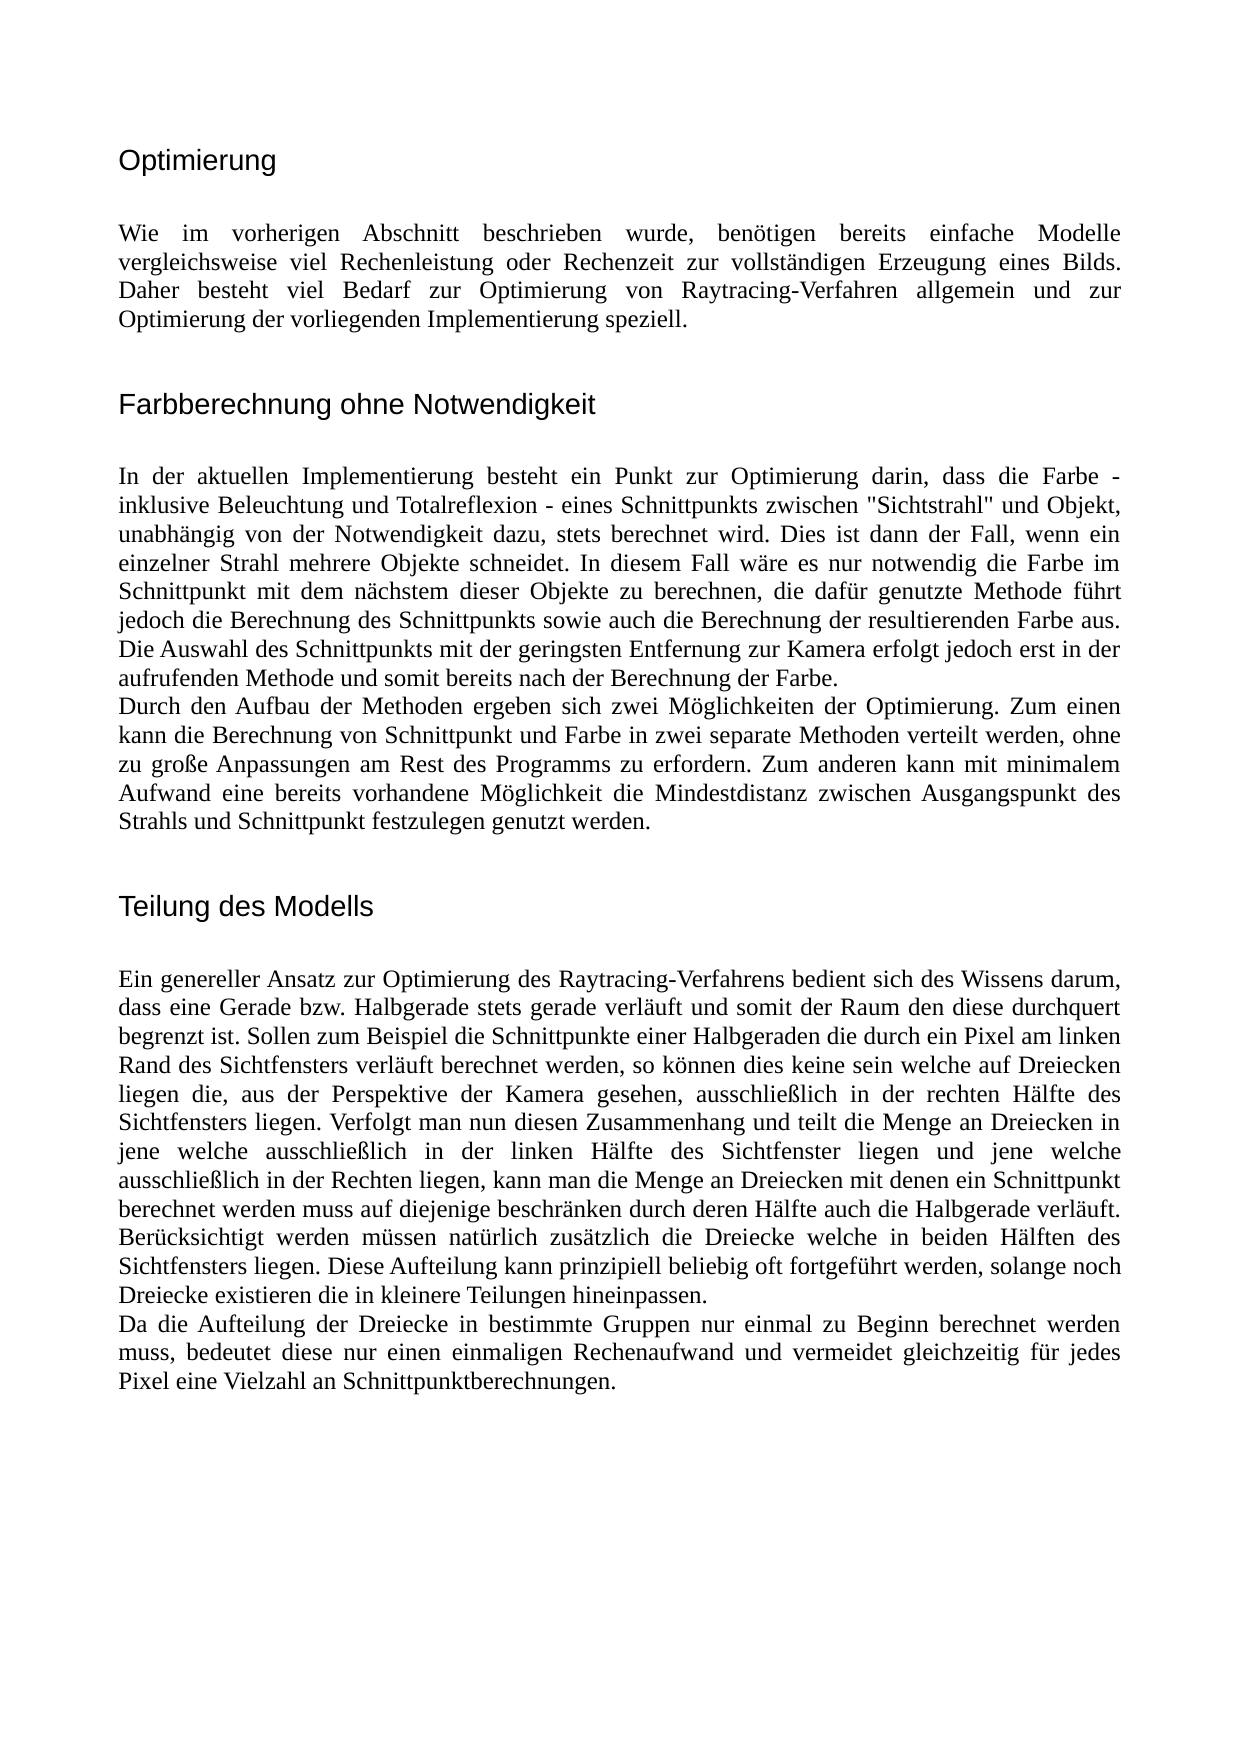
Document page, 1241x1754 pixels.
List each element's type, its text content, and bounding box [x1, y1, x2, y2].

text Wie im vorherigen Abschnitt beschrieben wurde, benötigen bereits einfache Modelle vergleichsweise viel Rechenleistung oder Rechenzeit zur vollständigen Erzeugung eines Bilds. Daher besteht viel Bedarf zur Optimierung von Raytracing-Verfahren allgemein und zur Optimierung der vorliegenden Implementierung speziell. [118, 218, 1122, 333]
subtitle Farbberechnung ohne Notwendigkeit [118, 387, 1122, 420]
subtitle Optimierung [118, 143, 1122, 177]
text Durch den Aufbau der Methoden ergeben sich zwei Möglichkeiten der Optimierung. Zum einen kann die Berechnung von Schnittpunkt und Farbe in zwei separate Methoden verteilt werden, ohne zu große Anpassungen am Rest des Programms zu erfordern. Zum anderen kann mit minimalem Aufwand eine bereits vorhandene Möglichkeit die Mindestdistanz zwischen Ausgangspunkt des Strahls und Schnittpunkt festzulegen genutzt werden. [118, 691, 1122, 835]
subtitle Teilung des Modells [118, 889, 1122, 922]
text Da die Aufteilung der Dreiecke in bestimmte Gruppen nur einmal zu Beginn berechnet werden muss, bedeutet diese nur einen einmaligen Rechenaufwand und vermeidet gleichzeitig für jedes Pixel eine Vielzahl an Schnittpunktberechnungen. [118, 1309, 1122, 1395]
text In der aktuellen Implementierung besteht ein Punkt zur Optimierung darin, dass die Farbe - inklusive Beleuchtung und Totalreflexion - eines Schnittpunkts zwischen "Sichtstrahl" und Objekt, unabhängig von der Notwendigkeit dazu, stets berechnet wird. Dies ist dann der Fall, wenn ein einzelner Strahl mehrere Objekte schneidet. In diesem Fall wäre es nur notwendig die Farbe im Schnittpunkt mit dem nächstem dieser Objekte zu berechnen, die dafür genutzte Methode führt jedoch die Berechnung des Schnittpunkts sowie auch die Berechnung der resultierenden Farbe aus. Die Auswahl des Schnittpunkts mit der geringsten Entfernung zur Kamera erfolgt jedoch erst in der aufrufenden Methode und somit bereits nach der Berechnung der Farbe. [118, 461, 1122, 691]
text Ein genereller Ansatz zur Optimierung des Raytracing-Verfahrens bedient sich des Wissens darum, dass eine Gerade bzw. Halbgerade stets gerade verläuft und somit der Raum den diese durchquert begrenzt ist. Sollen zum Beispiel die Schnittpunkte einer Halbgeraden die durch ein Pixel am linken Rand des Sichtfensters verläuft berechnet werden, so können dies keine sein welche auf Dreiecken liegen die, aus der Perspektive der Kamera gesehen, ausschließlich in der rechten Hälfte des Sichtfensters liegen. Verfolgt man nun diesen Zusammenhang und teilt die Menge an Dreiecken in jene welche ausschließlich in der linken Hälfte des Sichtfenster liegen und jene welche ausschließlich in der Rechten liegen, kann man die Menge an Dreiecken mit denen ein Schnittpunkt berechnet werden muss auf diejenige beschränken durch deren Hälfte auch die Halbgerade verläuft. Berücksichtigt werden müssen natürlich zusätzlich die Dreiecke welche in beiden Hälften des Sichtfensters liegen. Diese Aufteilung kann prinzipiell beliebig oft fortgeführt werden, solange noch Dreiecke existieren die in kleinere Teilungen hineinpassen. [118, 964, 1122, 1309]
